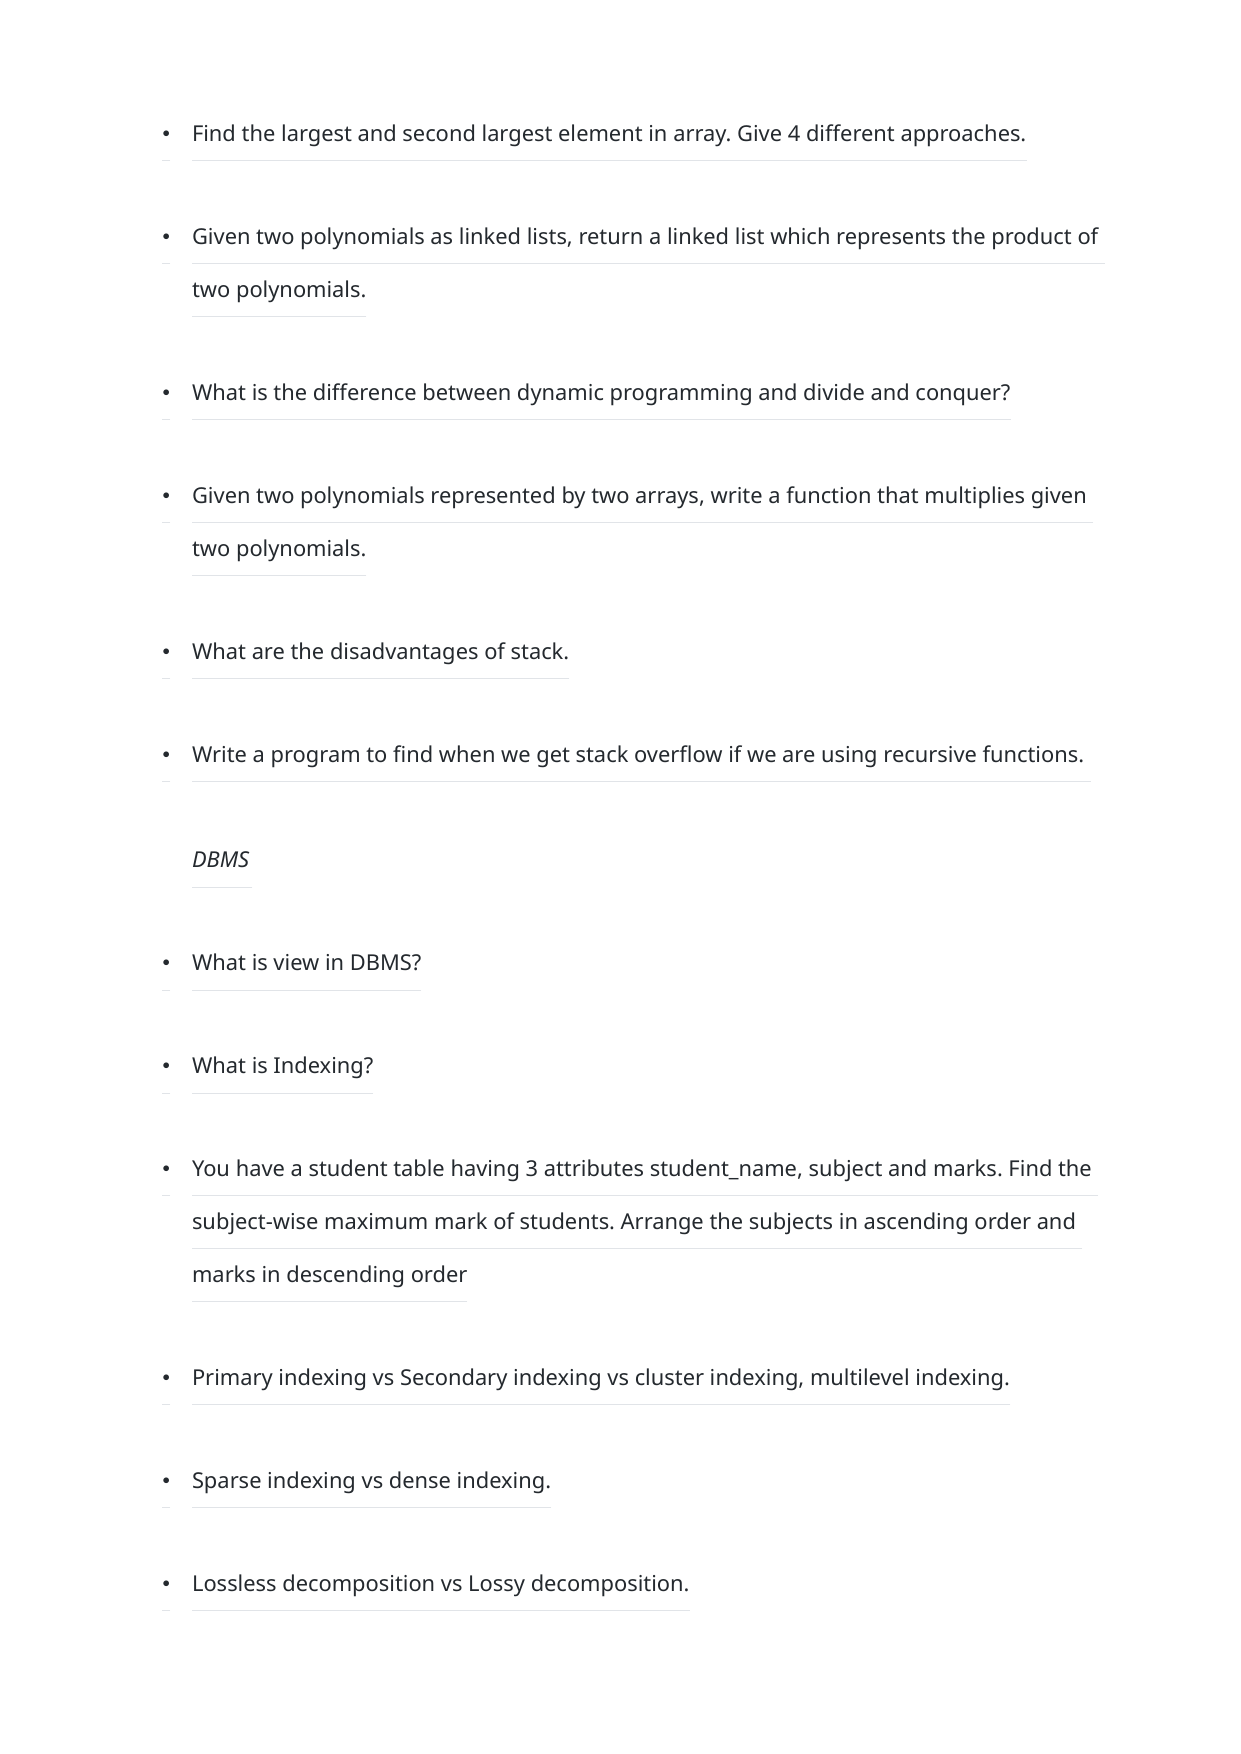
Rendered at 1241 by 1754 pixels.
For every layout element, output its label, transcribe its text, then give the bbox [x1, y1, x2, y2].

list Lossless decomposition vs Lossy decomposition. [162, 1568, 1122, 1610]
list Write a program to find when we get stack overflow if we are using recursive functions. DBMS [162, 738, 1122, 887]
list Find the largest and second largest element in array. Give 4 different approaches. [162, 118, 1122, 161]
list You have a student table having 3 attributes student_name, subject and marks. Find the subject-wise maximum mark of students. Arrange the subjects in ascending order and marks in descending order [162, 1153, 1122, 1301]
list What are the disadvantages of stack. [162, 636, 1122, 678]
list What is Indexing? [162, 1050, 1122, 1093]
list Given two polynomials as linked lists, return a linked list which represents the product of two polynomials. [162, 221, 1122, 316]
list Primary indexing vs Secondary indexing vs cluster indexing, multilevel indexing. [162, 1362, 1122, 1404]
list Sparse indexing vs dense indexing. [162, 1465, 1122, 1507]
list Given two polynomials represented by two arrays, write a function that multiplies given two polynomials. [162, 480, 1122, 575]
list What is the difference between dynamic programming and divide and conquer? [162, 377, 1122, 419]
list What is view in DBMS? [162, 947, 1122, 990]
